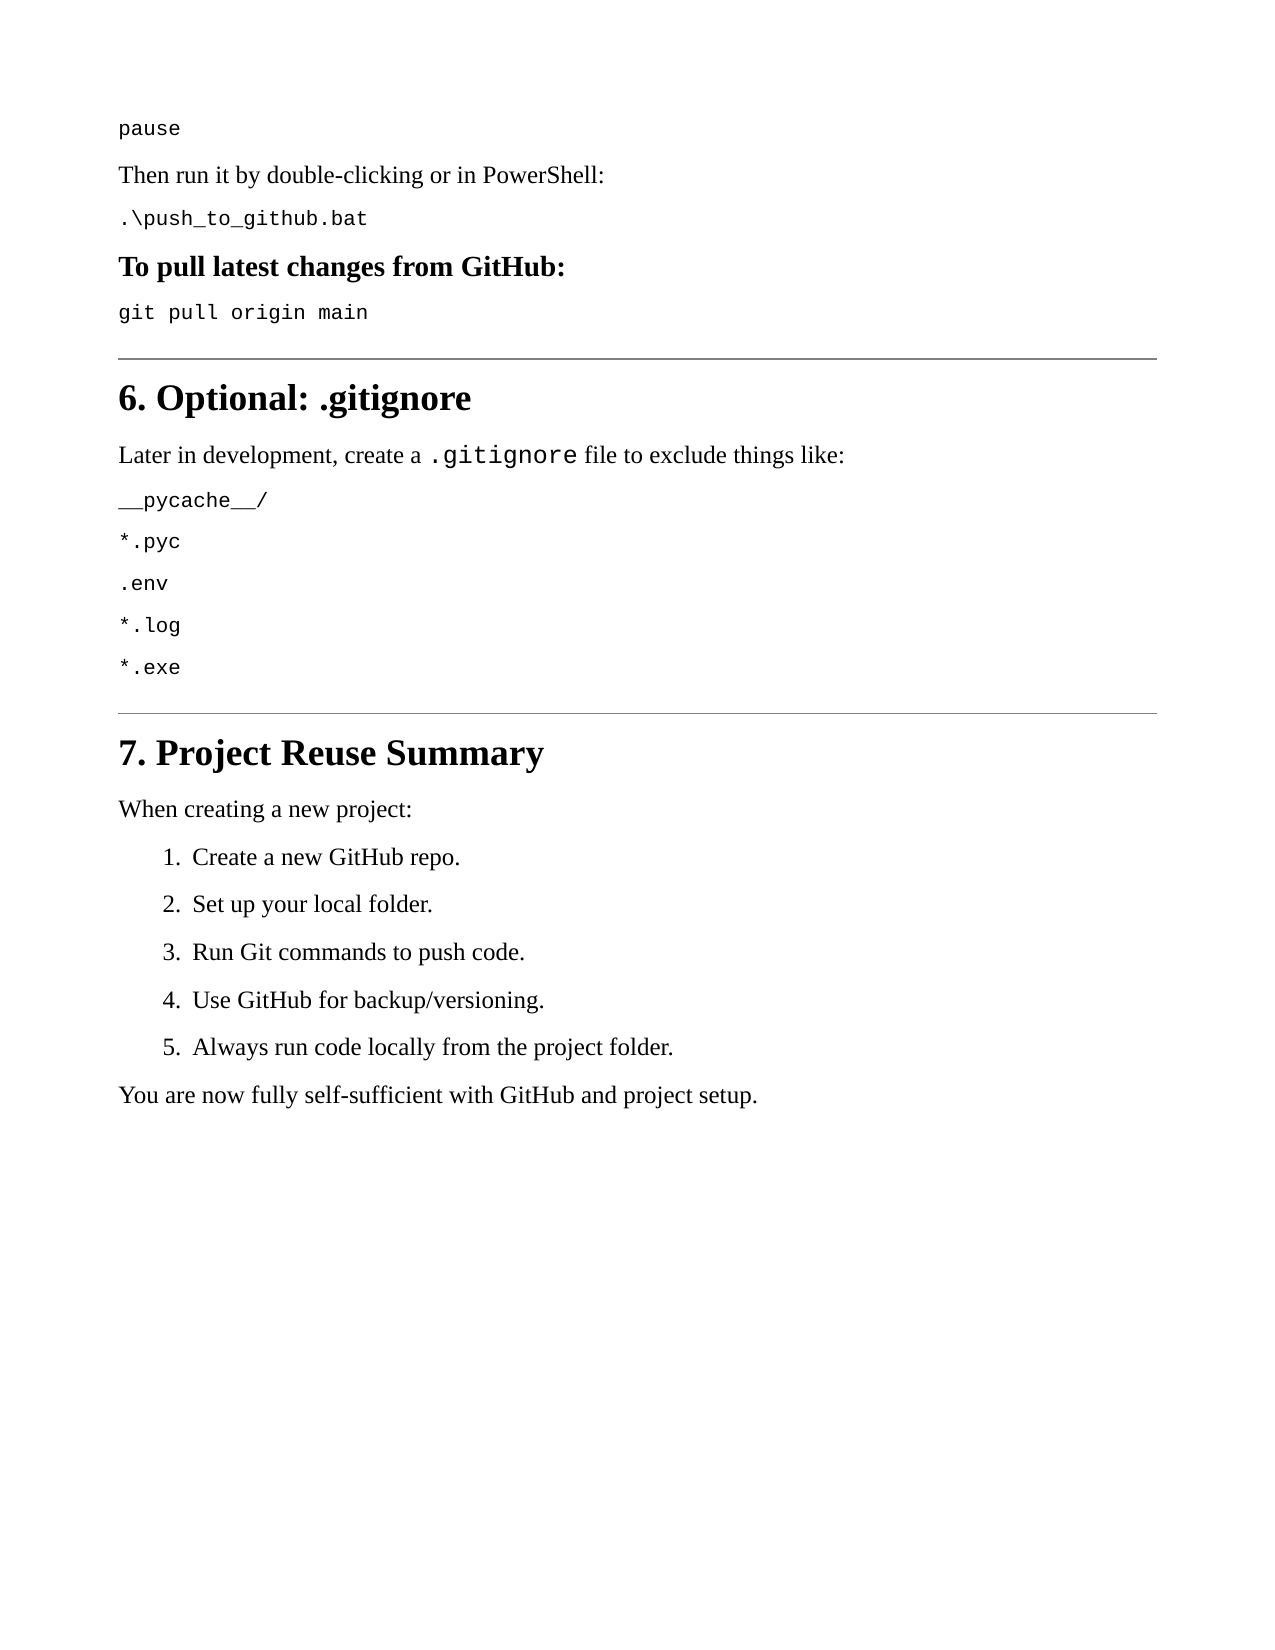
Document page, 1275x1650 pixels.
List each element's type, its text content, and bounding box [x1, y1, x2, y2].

list Use GitHub for backup/versioning. [162, 985, 1157, 1013]
text pause [118, 118, 1157, 142]
text git pull origin main [118, 302, 1157, 326]
text Later in development, create a .gitignore file to exclude things like: [118, 440, 1157, 471]
text *.exe [118, 657, 1157, 681]
subtitle 6. Optional: .gitignore [118, 376, 1157, 419]
list Create a new GitHub repo. [162, 842, 1157, 871]
text .\push_to_github.bat [118, 207, 1157, 231]
text .env [118, 573, 1157, 597]
text You are now fully self-sufficient with GitHub and project setup. [118, 1080, 1157, 1109]
list Set up your local folder. [162, 889, 1157, 918]
text __pycache__/ [118, 490, 1157, 513]
subtitle To pull latest changes from GitHub: [118, 249, 1157, 283]
text When creating a new project: [118, 794, 1157, 823]
list Run Git commands to push code. [162, 937, 1157, 966]
subtitle 7. Project Reuse Summary [118, 730, 1157, 773]
list Always run code locally from the project folder. [162, 1032, 1157, 1061]
text *.pyc [118, 532, 1157, 555]
text Then run it by double-clicking or in PowerShell: [118, 160, 1157, 189]
text *.log [118, 615, 1157, 639]
